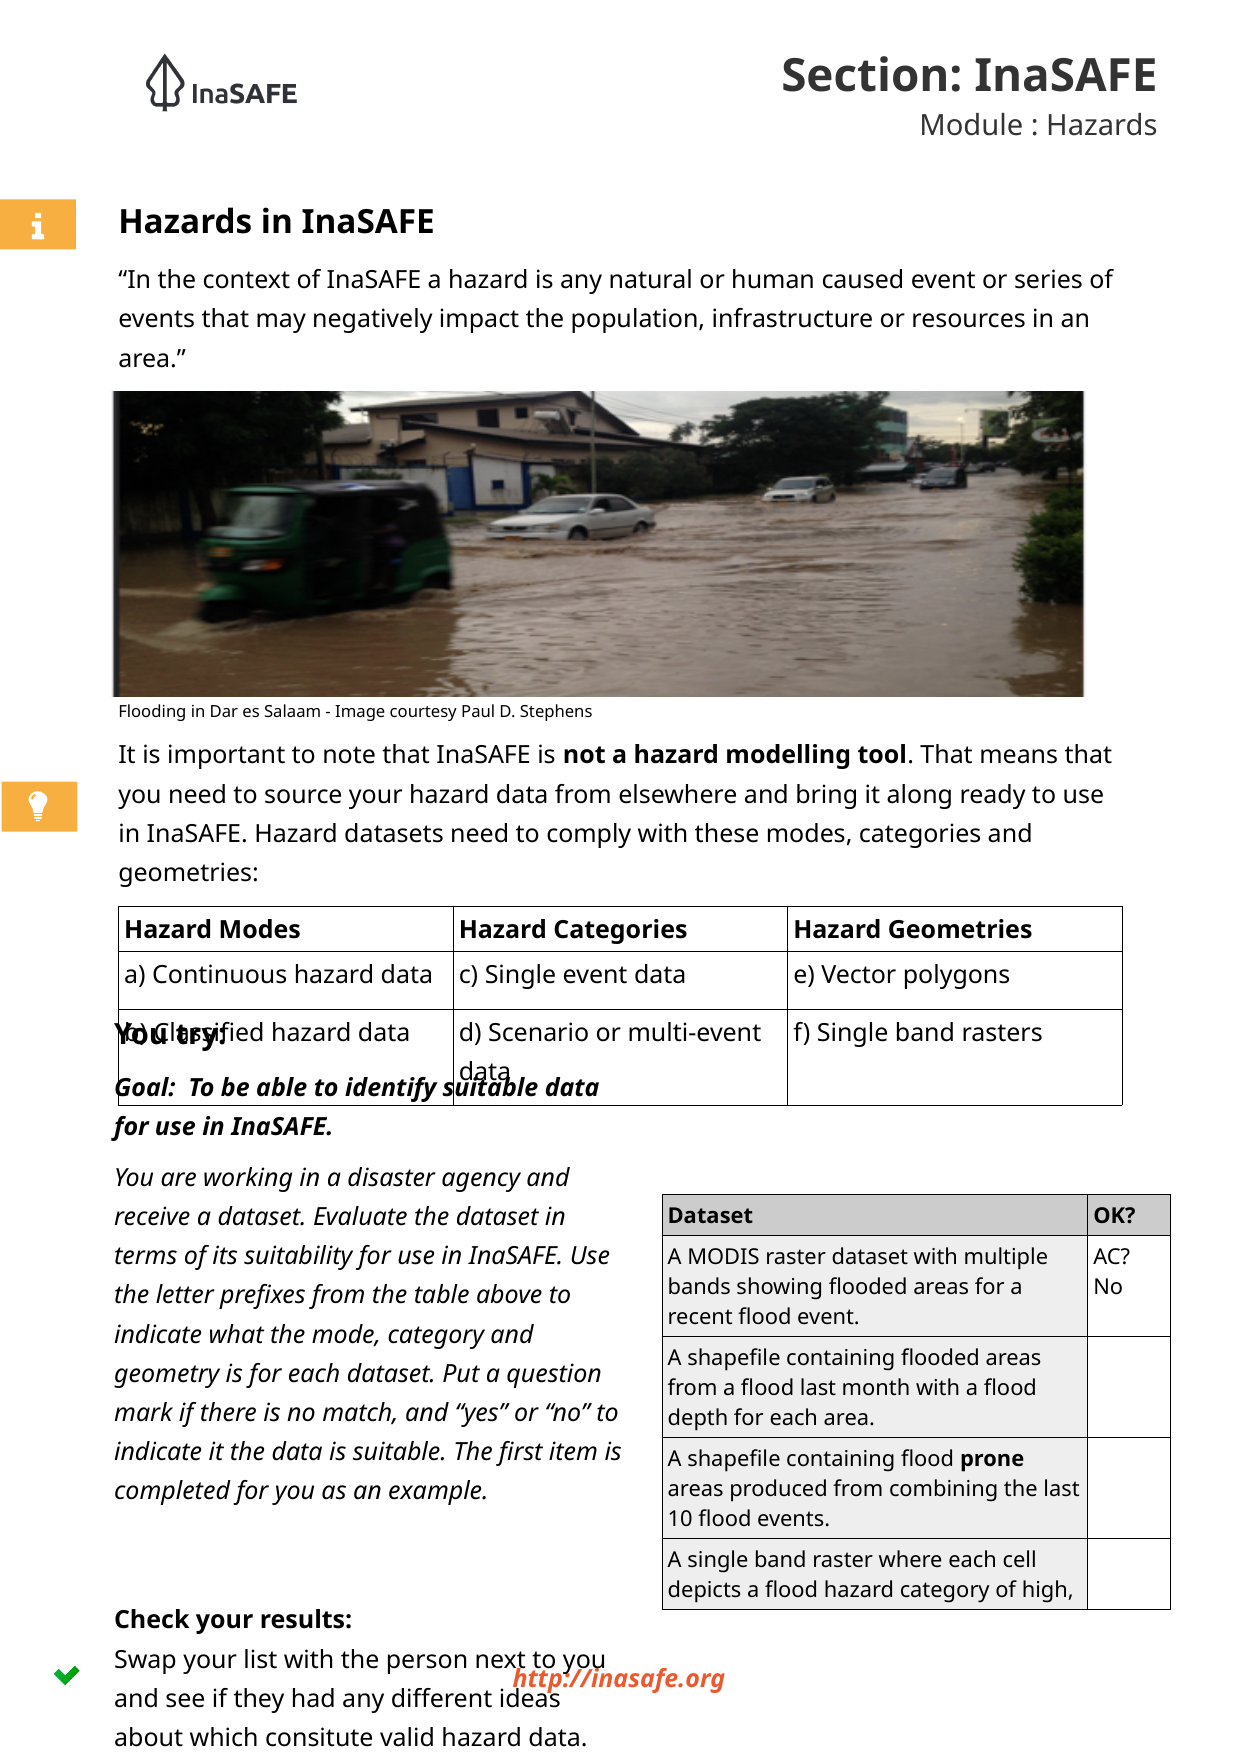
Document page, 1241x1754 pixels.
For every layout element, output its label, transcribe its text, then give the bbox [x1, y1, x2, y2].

table_cell A single band raster where each cell depicts a flood hazard category of high, [663, 1539, 1087, 1609]
table_cell f) Single band rasters [788, 1010, 1122, 1105]
table_cell [1088, 1539, 1170, 1609]
table_cell d) Scenario or multi-event data [454, 1010, 787, 1105]
picture [110, 391, 1093, 697]
table_cell b) Classified hazard data [119, 1010, 453, 1105]
table_header Hazard Modes [119, 907, 453, 951]
table_cell a) Continuous hazard data [119, 952, 453, 1009]
table_cell [1088, 1337, 1170, 1437]
table_cell e) Vector polygons [788, 952, 1122, 1009]
table_header Hazard Categories [454, 907, 787, 951]
table_header OK? [1088, 1195, 1170, 1235]
table_cell A MODIS raster dataset with multiple bands showing flooded areas for a recent flood event. [663, 1236, 1087, 1336]
text It is important to note that InaSAFE is not a hazard modelling tool. That means that you need to source your hazard data from elsewhere and bring it along ready to use in InaSAFE. Hazard datasets need to comply with these modes, categories and geometries: [118, 737, 1122, 889]
subtitle Hazards in InaSAFE [118, 198, 1122, 243]
picture [126, 35, 322, 131]
table_cell c) Single event data [454, 952, 787, 1009]
text Flooding in Dar es Salaam - Image courtesy Paul D. Stephens [118, 391, 1122, 722]
table_header Hazard Geometries [788, 907, 1122, 951]
text “In the context of InaSAFE a hazard is any natural or human caused event or series of events that may negatively impact the population, infrastructure or resources in an area.” [118, 262, 1122, 374]
table_cell [1088, 1438, 1170, 1538]
table_cell AC? No [1088, 1236, 1170, 1336]
table_cell A shapefile containing flooded areas from a flood last month with a flood depth for each area. [663, 1337, 1087, 1437]
table_header Dataset [663, 1195, 1087, 1235]
table_cell A shapefile containing flood prone areas produced from combining the last 10 flood events. [663, 1438, 1087, 1538]
